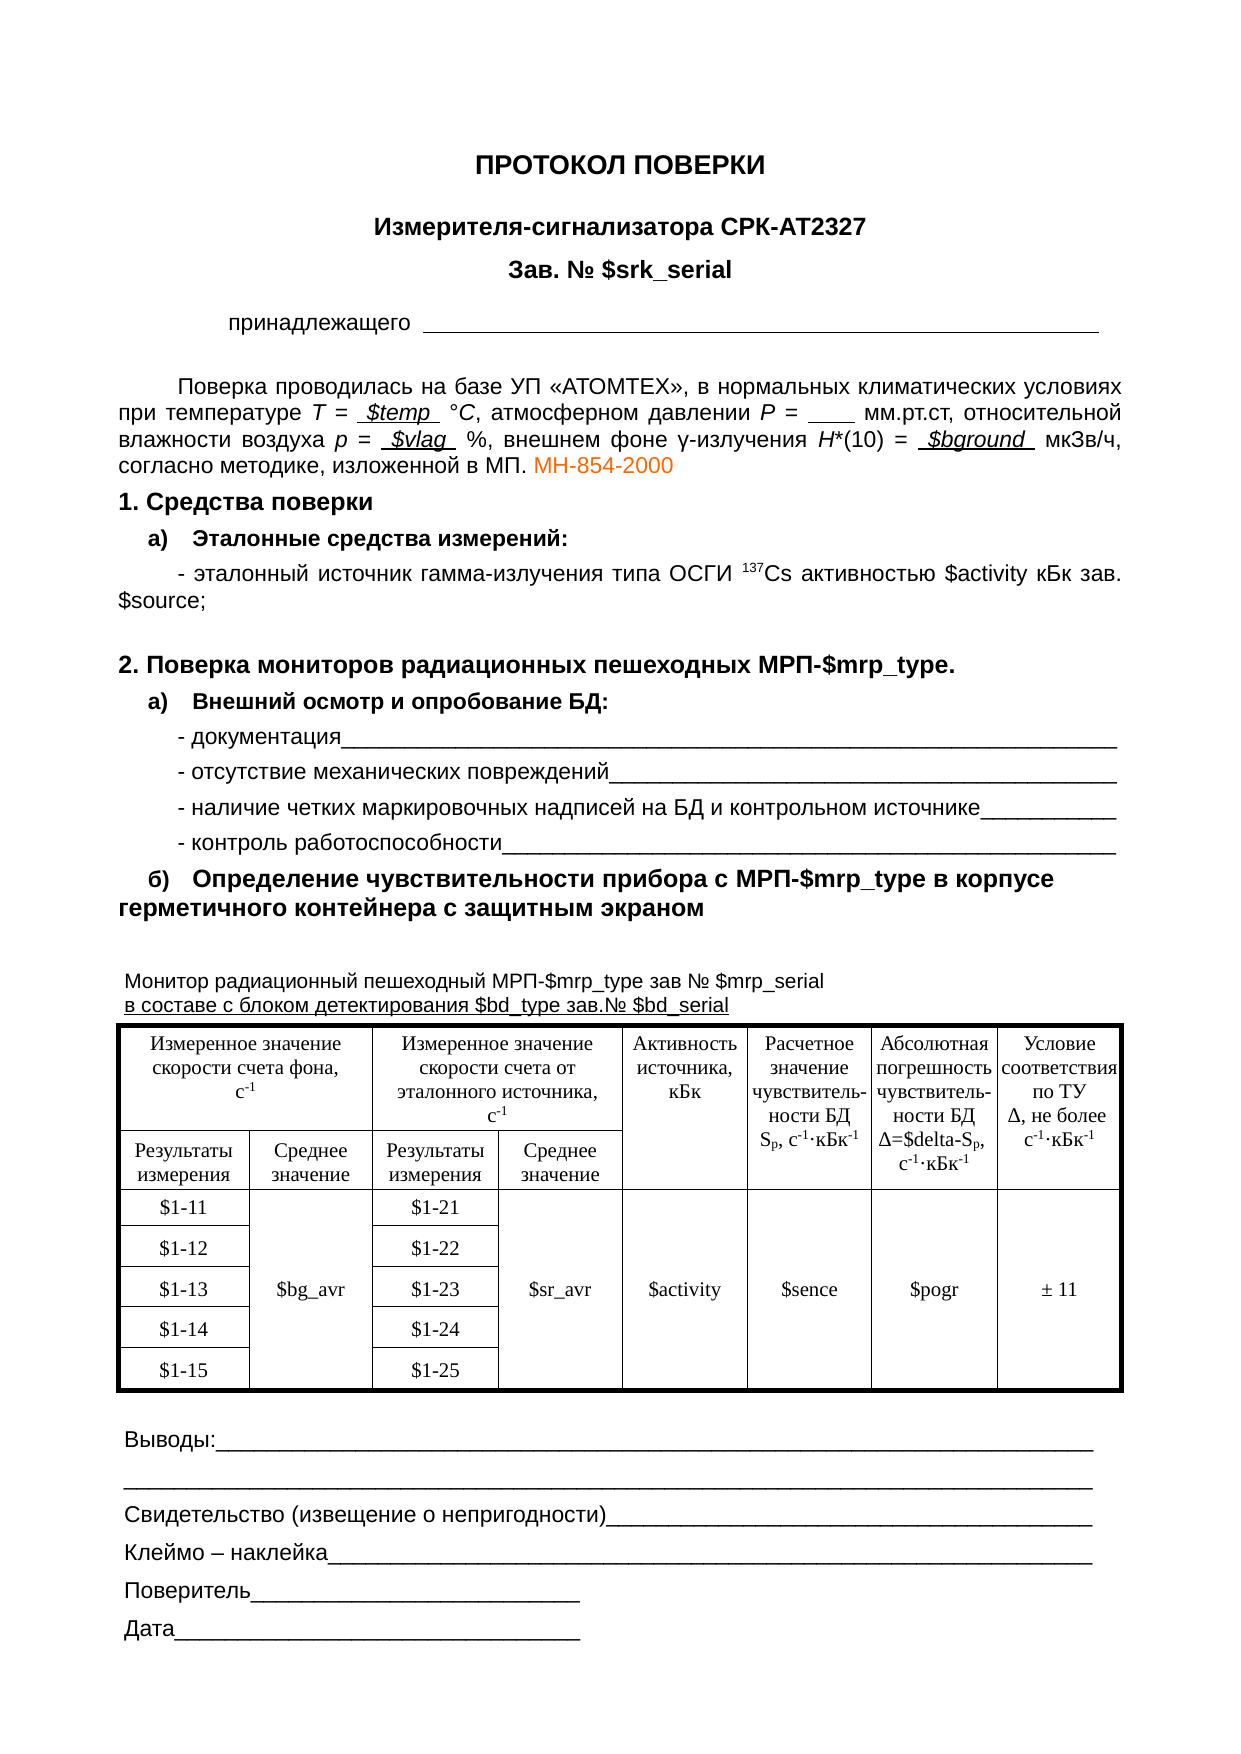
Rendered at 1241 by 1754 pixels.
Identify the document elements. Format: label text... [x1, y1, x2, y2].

table_cell Абсолютная погрешность чувствитель-ности БД Δ=$delta-Sp, с-1·кБк-1 [872, 1028, 997, 1189]
text б) Определение чувствительности прибора с МРП-$mrp_type в корпусе герметичного контейнера с защитным экраном [118, 864, 1122, 922]
table_cell $sr_avr [499, 1190, 622, 1388]
text а) Внешний осмотр и опробование БД: [118, 688, 1122, 714]
table_cell $1-12 [121, 1226, 249, 1266]
text 2. Поверка мониторов радиационных пешеходных МРП-$mrp_type. [118, 650, 1122, 679]
table_cell ± 11 [998, 1190, 1119, 1388]
table_cell [118, 1458, 1122, 1496]
table_cell Среднее значение [250, 1131, 372, 1189]
table_cell $1-23 [373, 1267, 498, 1306]
text - документация [118, 723, 1122, 749]
table_cell $1-21 [373, 1190, 498, 1225]
table_header Выводы: [118, 1420, 1122, 1458]
text - отсутствие механических повреждений [118, 758, 1122, 785]
table_cell $1-25 [373, 1348, 498, 1388]
text Зав. № $srk_serial [118, 255, 1122, 284]
table_cell Свидетельство (извещение о непригодности) [118, 1496, 1122, 1533]
table_cell $sence [748, 1190, 871, 1388]
table_cell Условие соответствия по ТУ Δ, не более с-1·кБк-1 [998, 1028, 1119, 1189]
table_cell $pogr [872, 1190, 997, 1388]
table_cell $bg_avr [250, 1190, 372, 1388]
table_cell Среднее значение [499, 1131, 622, 1189]
table_cell $1-22 [373, 1226, 498, 1266]
text - контроль работоспособности [118, 829, 1122, 855]
text - наличие четких маркировочных надписей на БД и контрольном источнике [118, 794, 1122, 820]
table_cell $1-24 [373, 1307, 498, 1347]
table_cell Активность источника, кБк [623, 1028, 747, 1189]
table_cell $1-13 [121, 1267, 249, 1306]
table_cell $1-14 [121, 1307, 249, 1347]
text Поверка проводилась на базе УП «АТОМТЕХ», в нормальных климатических условиях при температуре Т = $temp °С, атмосферном давлении Р = мм.рт.ст, относительной влажности воздуха р = $vlag %, внешнем фоне γ-излучения H*(10) = $bground мкЗв/ч, согласно методике, изложенной в МП. МН-854-2000 [118, 373, 1122, 478]
table_cell $1-15 [121, 1348, 249, 1388]
table_header Монитор радиационный пешеходный МРП-$mrp_type зав № $mrp_serial в составе с блоком детектирования $bd_type зав.№ $bd_serial [118, 963, 1122, 1022]
text Измерителя-сигнализатора СРК-АТ2327 [118, 212, 1122, 241]
table_cell Клеймо – наклейка [118, 1533, 1122, 1571]
text а) Эталонные средства измерений: [118, 525, 1122, 551]
text ПРОТОКОЛ ПОВЕРКИ [118, 149, 1122, 181]
table_cell Расчетное значение чувствитель-ности БД Sp, с-1·кБк-1 [748, 1028, 871, 1189]
table_cell Измеренное значение скорости счета от эталонного источника, с-1 [373, 1028, 622, 1130]
table_cell Результаты измерения [121, 1131, 249, 1189]
table_cell Измеренное значение скорости счета фона, с-1 [121, 1028, 372, 1130]
table_cell Результаты измерения [373, 1131, 498, 1189]
text 1. Средства поверки [118, 487, 1122, 516]
table_cell Дата [118, 1609, 1122, 1647]
table_cell $activity [623, 1190, 747, 1388]
table_cell $1-11 [121, 1190, 249, 1225]
text - эталонный источник гамма-излучения типа ОСГИ 137Cs активностью $activity кБк зав. $source; [118, 560, 1122, 613]
table_cell Поверитель [118, 1571, 1122, 1609]
text Измерипринадлежащего . . [118, 307, 1122, 336]
